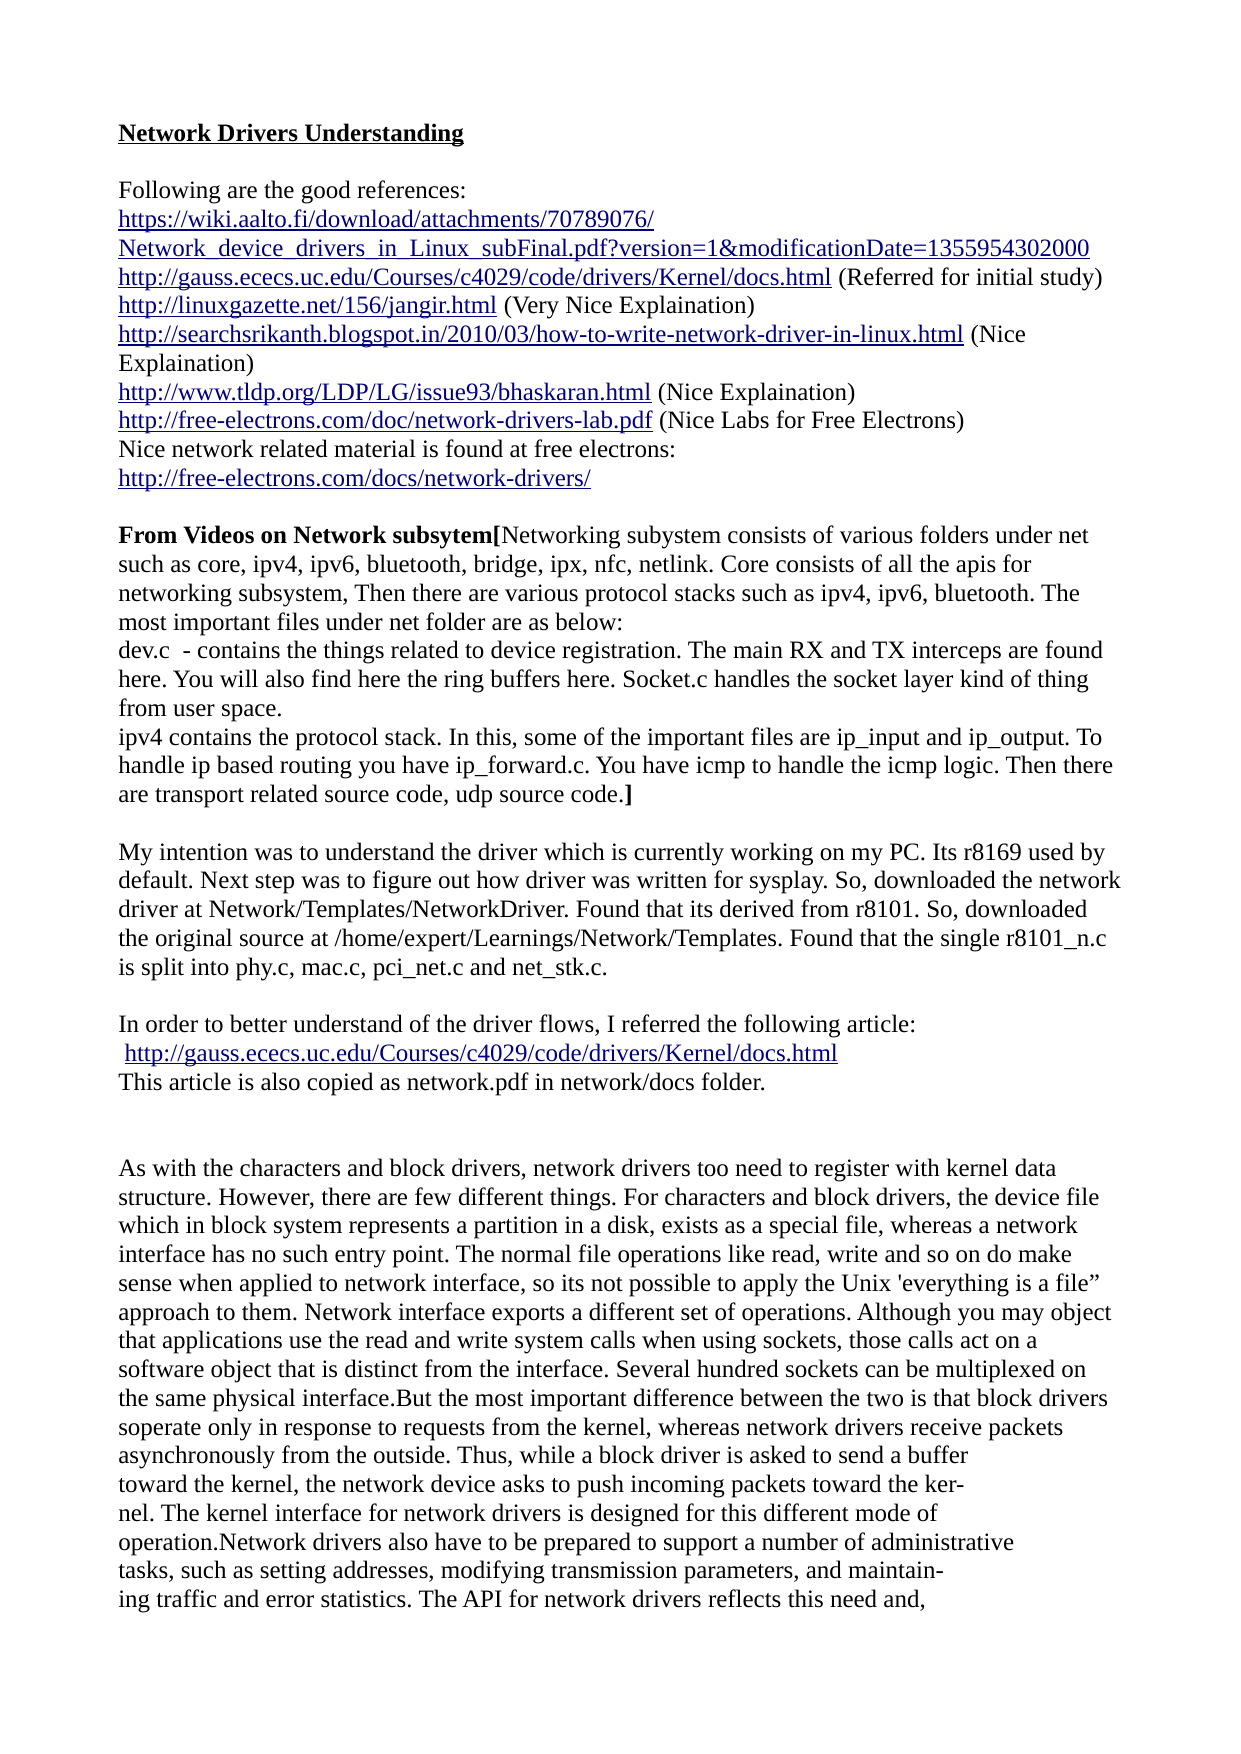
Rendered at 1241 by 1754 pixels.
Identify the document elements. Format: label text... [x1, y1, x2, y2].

text tasks, such as setting addresses, modifying transmission parameters, and maintain- [118, 1556, 1122, 1584]
text My intention was to understand the driver which is currently working on my PC. Its r8169 used by default. Next step was to figure out how driver was written for sysplay. So, downloaded the network driver at Network/Templates/NetworkDriver. Found that its derived from r8101. So, downloaded the original source at /home/expert/Learnings/Network/Templates. Found that the single r8101_n.c is split into phy.c, mac.c, pci_net.c and net_stk.c. [118, 837, 1122, 981]
text https://wiki.aalto.fi/download/attachments/70789076/Network_device_drivers_in_Linux_subFinal.pdf?version=1&modificationDate=1355954302000 [118, 204, 1122, 262]
text http://free-electrons.com/docs/network-drivers/ [118, 463, 1122, 492]
text http://gauss.ececs.uc.edu/Courses/c4029/code/drivers/Kernel/docs.html [118, 1038, 1122, 1067]
text In order to better understand of the driver flows, I referred the following article: [118, 1009, 1122, 1038]
text Network Drivers Understanding [118, 118, 1122, 147]
text http://www.tldp.org/LDP/LG/issue93/bhaskaran.html (Nice Explaination) [118, 377, 1122, 406]
text operation.Network drivers also have to be prepared to support a number of administrative [118, 1527, 1122, 1556]
text Following are the good references: [118, 176, 1122, 204]
text http://searchsrikanth.blogspot.in/2010/03/how-to-write-network-driver-in-linux.html (Nice Explaination) [118, 319, 1122, 377]
text asynchronously from the outside. Thus, while a block driver is asked to send a buffer [118, 1441, 1122, 1469]
text dev.c - contains the things related to device registration. The main RX and TX interceps are found here. You will also find here the ring buffers here. Socket.c handles the socket layer kind of thing from user space. [118, 636, 1122, 722]
text ing traffic and error statistics. The API for network drivers reflects this need and, [118, 1584, 1122, 1613]
text From Videos on Network subsytem[Networking subystem consists of various folders under net such as core, ipv4, ipv6, bluetooth, bridge, ipx, nfc, netlink. Core consists of all the apis for networking subsystem, Then there are various protocol stacks such as ipv4, ipv6, bluetooth. The most important files under net folder are as below: [118, 521, 1122, 636]
text http://gauss.ececs.uc.edu/Courses/c4029/code/drivers/Kernel/docs.html (Referred for initial study) [118, 262, 1122, 291]
text http://linuxgazette.net/156/jangir.html (Very Nice Explaination) [118, 291, 1122, 319]
text As with the characters and block drivers, network drivers too need to register with kernel data structure. However, there are few different things. For characters and block drivers, the device file which in block system represents a partition in a disk, exists as a special file, whereas a network interface has no such entry point. The normal file operations like read, write and so on do make sense when applied to network interface, so its not possible to apply the Unix 'everything is a file” approach to them. Network interface exports a different set of operations. Although you may object that applications use the read and write system calls when using sockets, those calls act on a software object that is distinct from the interface. Several hundred sockets can be multiplexed on the same physical interface.But the most important difference between the two is that block drivers soperate only in response to requests from the kernel, whereas network drivers receive packets [118, 1153, 1122, 1441]
text Nice network related material is found at free electrons: [118, 434, 1122, 463]
text toward the kernel, the network device asks to push incoming packets toward the ker- [118, 1469, 1122, 1498]
text http://free-electrons.com/doc/network-drivers-lab.pdf (Nice Labs for Free Electrons) [118, 406, 1122, 434]
text ipv4 contains the protocol stack. In this, some of the important files are ip_input and ip_output. To handle ip based routing you have ip_forward.c. You have icmp to handle the icmp logic. Then there are transport related source code, udp source code.] [118, 722, 1122, 808]
text This article is also copied as network.pdf in network/docs folder. [118, 1067, 1122, 1096]
text nel. The kernel interface for network drivers is designed for this different mode of [118, 1498, 1122, 1527]
